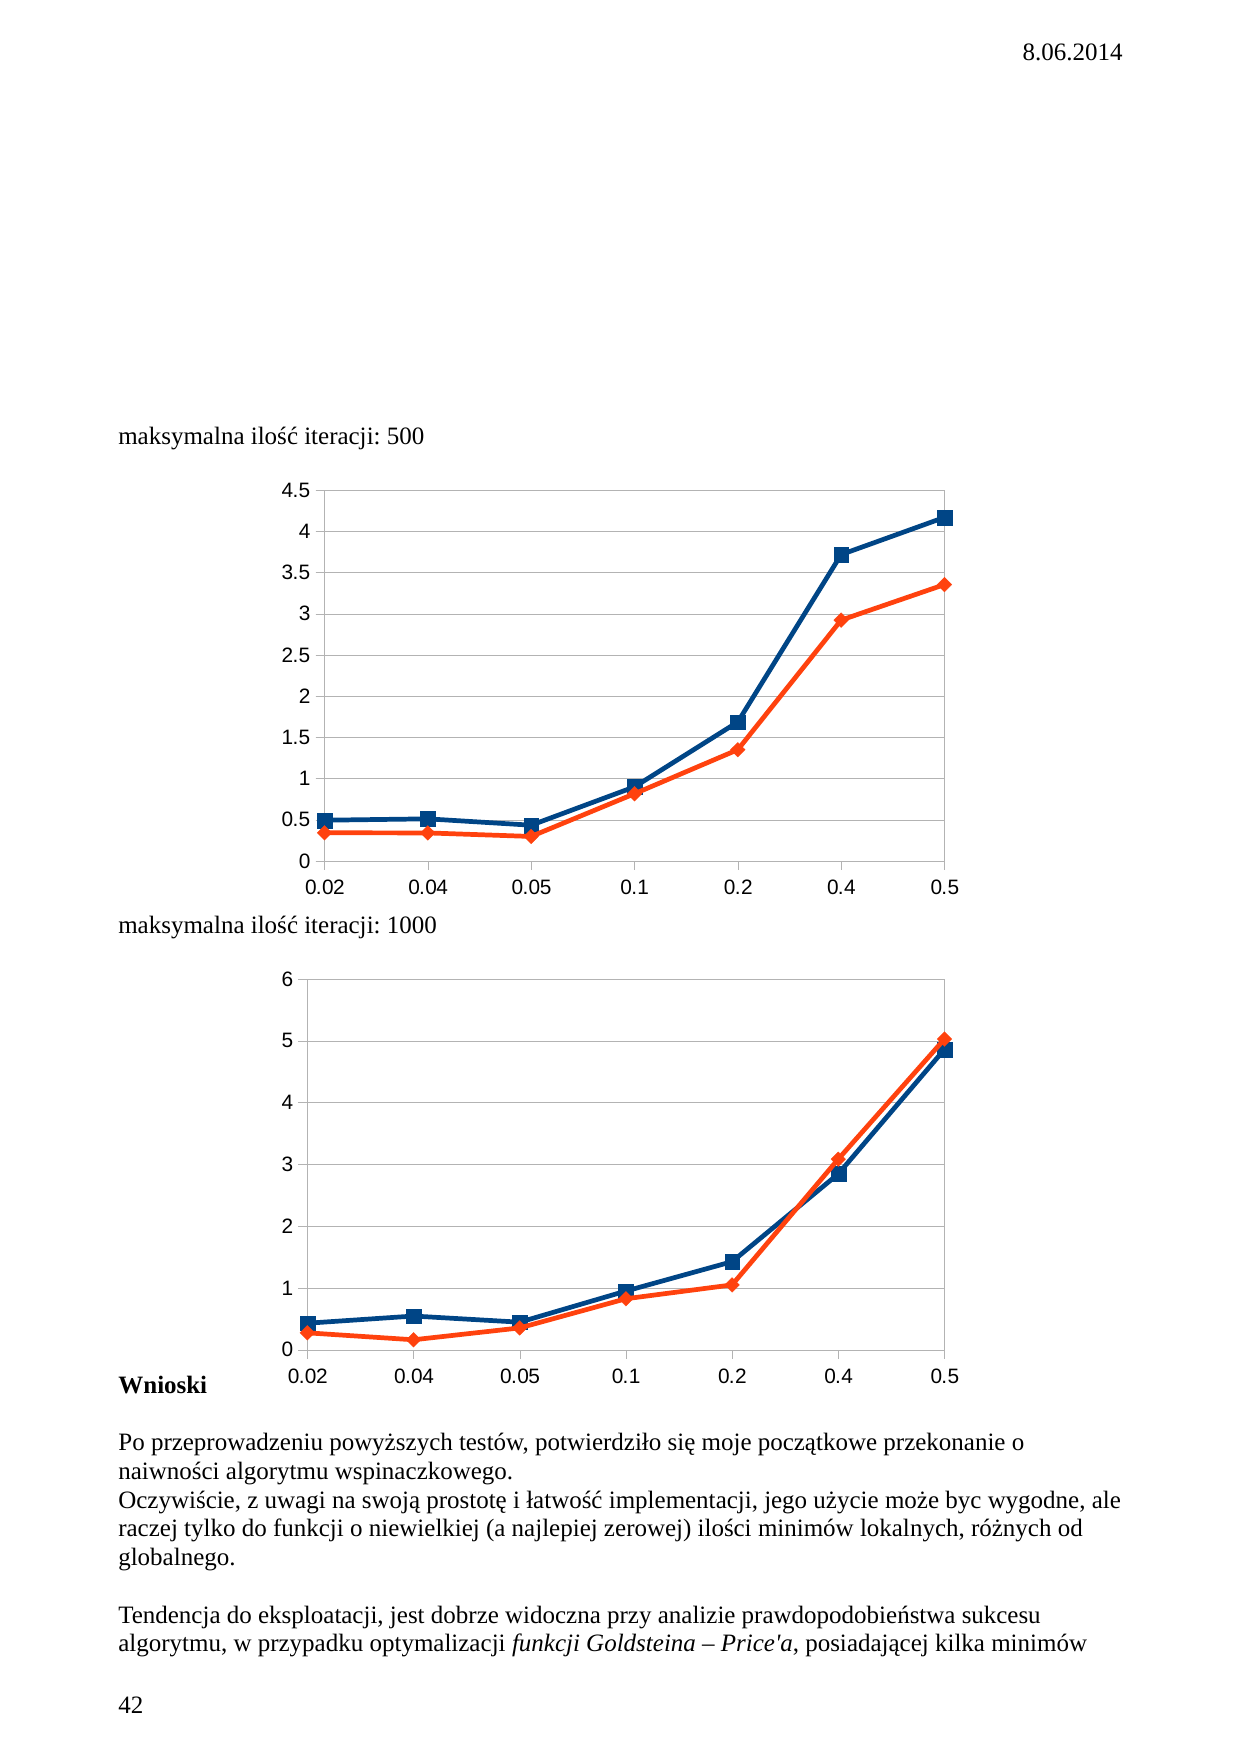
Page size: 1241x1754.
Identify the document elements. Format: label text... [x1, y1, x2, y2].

text Po przeprowadzeniu powyższych testów, potwierdziło się moje początkowe przekonanie o naiwności algorytmu wspinaczkowego. [118, 1427, 1122, 1485]
text Tendencja do eksploatacji, jest dobrze widoczna przy analizie prawdopodobieństwa sukcesu algorytmu, w przypadku optymalizacji funkcji Goldsteina – Price'a, posiadającej kilka minimów [118, 1600, 1122, 1657]
text maksymalna ilość iteracji: 500 [118, 421, 1122, 450]
text maksymalna ilość iteracji: 1000 [118, 910, 1122, 938]
text Oczywiście, z uwagi na swoją prostotę i łatwość implementacji, jego użycie może byc wygodne, ale raczej tylko do funkcji o niewielkiej (a najlepiej zerowej) ilości minimów lokalnych, różnych od globalnego. [118, 1485, 1122, 1571]
text Wnioski [118, 1370, 1122, 1398]
